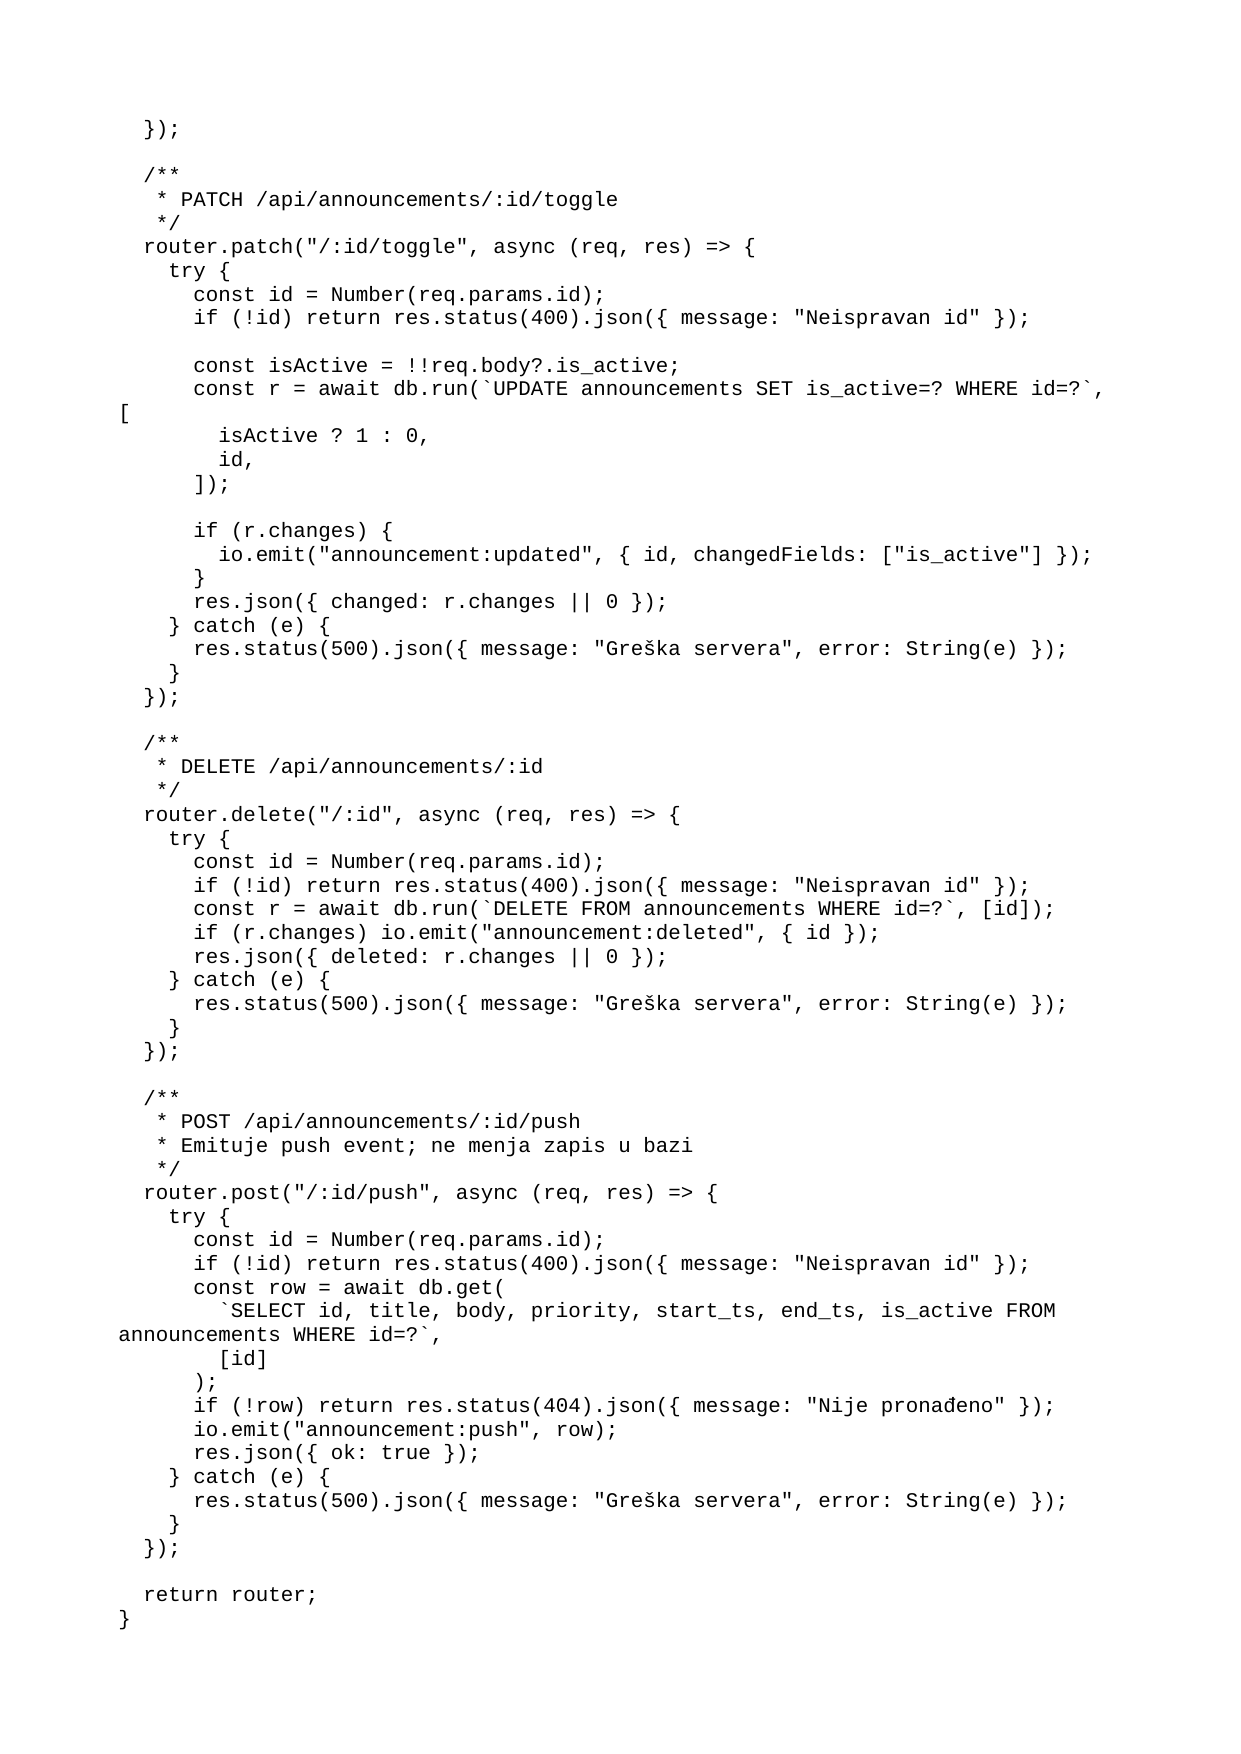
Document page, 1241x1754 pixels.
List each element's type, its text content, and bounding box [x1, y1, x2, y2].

text router.delete("/:id", async (req, res) => { [118, 804, 1122, 827]
text /** [118, 165, 1122, 189]
text try { [118, 260, 1122, 284]
text const id = Number(req.params.id); [118, 284, 1122, 307]
text io.emit("announcement:updated", { id, changedFields: ["is_active"] }); [118, 544, 1122, 567]
text const id = Number(req.params.id); [118, 1229, 1122, 1253]
text res.status(500).json({ message: "Greška servera", error: String(e) }); [118, 638, 1122, 662]
text res.json({ deleted: r.changes || 0 }); [118, 946, 1122, 969]
text } catch (e) { [118, 969, 1122, 993]
text } [118, 662, 1122, 686]
text if (!id) return res.status(400).json({ message: "Neispravan id" }); [118, 307, 1122, 331]
text */ [118, 213, 1122, 236]
text io.emit("announcement:push", row); [118, 1419, 1122, 1442]
text const r = await db.run(`UPDATE announcements SET is_active=? WHERE id=?`, [ [118, 378, 1122, 426]
text router.post("/:id/push", async (req, res) => { [118, 1182, 1122, 1206]
text } [118, 567, 1122, 591]
text } [118, 1513, 1122, 1537]
text try { [118, 827, 1122, 851]
text } [118, 1017, 1122, 1040]
text res.status(500).json({ message: "Greška servera", error: String(e) }); [118, 1489, 1122, 1513]
text } [118, 1608, 1122, 1631]
text [id] [118, 1348, 1122, 1371]
text }); [118, 1537, 1122, 1561]
text const id = Number(req.params.id); [118, 851, 1122, 875]
text id, [118, 449, 1122, 473]
text }); [118, 1040, 1122, 1064]
text */ [118, 1158, 1122, 1182]
text isActive ? 1 : 0, [118, 426, 1122, 449]
text return router; [118, 1584, 1122, 1608]
text * DELETE /api/announcements/:id [118, 757, 1122, 780]
text const row = await db.get( [118, 1277, 1122, 1300]
text * PATCH /api/announcements/:id/toggle [118, 189, 1122, 213]
text if (r.changes) { [118, 520, 1122, 544]
text res.status(500).json({ message: "Greška servera", error: String(e) }); [118, 993, 1122, 1017]
text const isActive = !!req.body?.is_active; [118, 354, 1122, 378]
text ]); [118, 473, 1122, 496]
text res.json({ ok: true }); [118, 1442, 1122, 1466]
text res.json({ changed: r.changes || 0 }); [118, 591, 1122, 615]
text } catch (e) { [118, 615, 1122, 638]
text try { [118, 1206, 1122, 1229]
text if (r.changes) io.emit("announcement:deleted", { id }); [118, 922, 1122, 946]
text */ [118, 780, 1122, 804]
text }); [118, 118, 1122, 142]
text router.patch("/:id/toggle", async (req, res) => { [118, 236, 1122, 260]
text `SELECT id, title, body, priority, start_ts, end_ts, is_active FROM announcements WHERE id=?`, [118, 1300, 1122, 1348]
text }); [118, 686, 1122, 709]
text if (!row) return res.status(404).json({ message: "Nije pronađeno" }); [118, 1395, 1122, 1419]
text /** [118, 1088, 1122, 1111]
text if (!id) return res.status(400).json({ message: "Neispravan id" }); [118, 875, 1122, 898]
text * POST /api/announcements/:id/push [118, 1111, 1122, 1135]
text /** [118, 733, 1122, 757]
text } catch (e) { [118, 1466, 1122, 1489]
text * Emituje push event; ne menja zapis u bazi [118, 1135, 1122, 1158]
text if (!id) return res.status(400).json({ message: "Neispravan id" }); [118, 1253, 1122, 1277]
text ); [118, 1371, 1122, 1395]
text const r = await db.run(`DELETE FROM announcements WHERE id=?`, [id]); [118, 898, 1122, 922]
